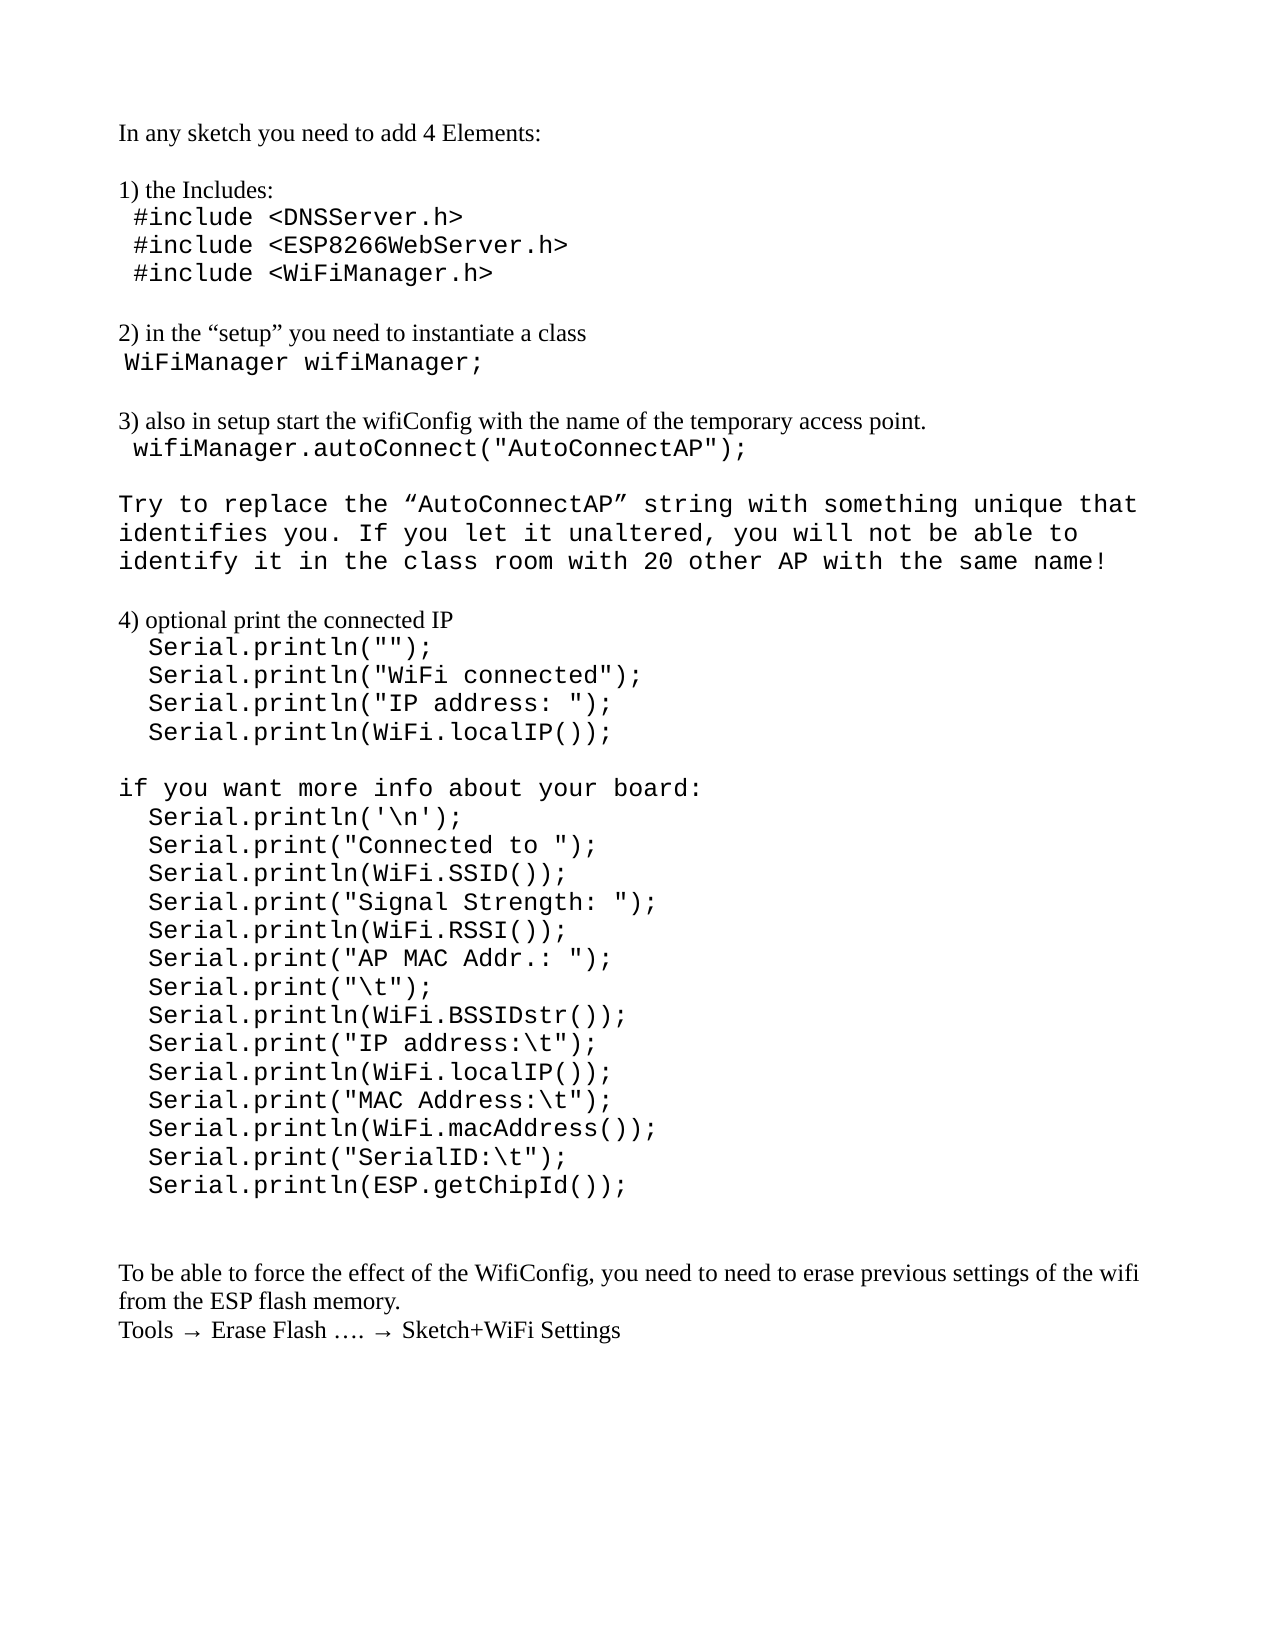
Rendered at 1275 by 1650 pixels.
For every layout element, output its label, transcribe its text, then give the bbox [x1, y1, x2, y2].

text Serial.println(WiFi.SSID()); [118, 861, 1157, 889]
text Serial.println('\n'); [118, 804, 1157, 833]
text Serial.print("Connected to "); [118, 833, 1157, 861]
text 3) also in setup start the wifiConfig with the name of the temporary access point. [118, 406, 1157, 435]
text Serial.print("Signal Strength: "); [118, 889, 1157, 918]
text Tools → Erase Flash …. → Sketch+WiFi Settings [118, 1315, 1157, 1344]
text Serial.println(ESP.getChipId()); [118, 1173, 1157, 1201]
text 1) the Includes: [118, 176, 1157, 204]
text Try to replace the “AutoConnectAP” string with something unique that identifies you. If you let it unaltered, you will not be able to identify it in the class room with 20 other AP with the same name! [118, 492, 1157, 577]
text Serial.println(WiFi.BSSIDstr()); [118, 1003, 1157, 1031]
text Serial.print("AP MAC Addr.: "); [118, 946, 1157, 974]
text Serial.print("IP address:\t"); [118, 1031, 1157, 1059]
text #include <ESP8266WebServer.h> [118, 233, 1157, 261]
text Serial.println(WiFi.localIP()); [118, 719, 1157, 748]
text WiFiManager wifiManager; [118, 347, 1157, 378]
text Serial.println("IP address: "); [118, 691, 1157, 719]
text Serial.println(WiFi.RSSI()); [118, 918, 1157, 946]
text Serial.print("SerialID:\t"); [118, 1144, 1157, 1173]
text Serial.print("\t"); [118, 974, 1157, 1003]
text Serial.println(""); [118, 634, 1157, 663]
text 2) in the “setup” you need to instantiate a class [118, 318, 1157, 347]
text 4) optional print the connected IP [118, 606, 1157, 634]
text Serial.print("MAC Address:\t"); [118, 1088, 1157, 1116]
text To be able to force the effect of the WifiConfig, you need to need to erase previous settings of the wifi from the ESP flash memory. [118, 1258, 1157, 1315]
text #include <WiFiManager.h> [118, 261, 1157, 289]
text Serial.println("WiFi connected"); [118, 663, 1157, 691]
text In any sketch you need to add 4 Elements: [118, 118, 1157, 147]
text Serial.println(WiFi.localIP()); [118, 1059, 1157, 1088]
text wifiManager.autoConnect("AutoConnectAP"); [118, 435, 1157, 463]
text #include <DNSServer.h> [118, 204, 1157, 233]
text if you want more info about your board: [118, 776, 1157, 804]
text Serial.println(WiFi.macAddress()); [118, 1116, 1157, 1144]
